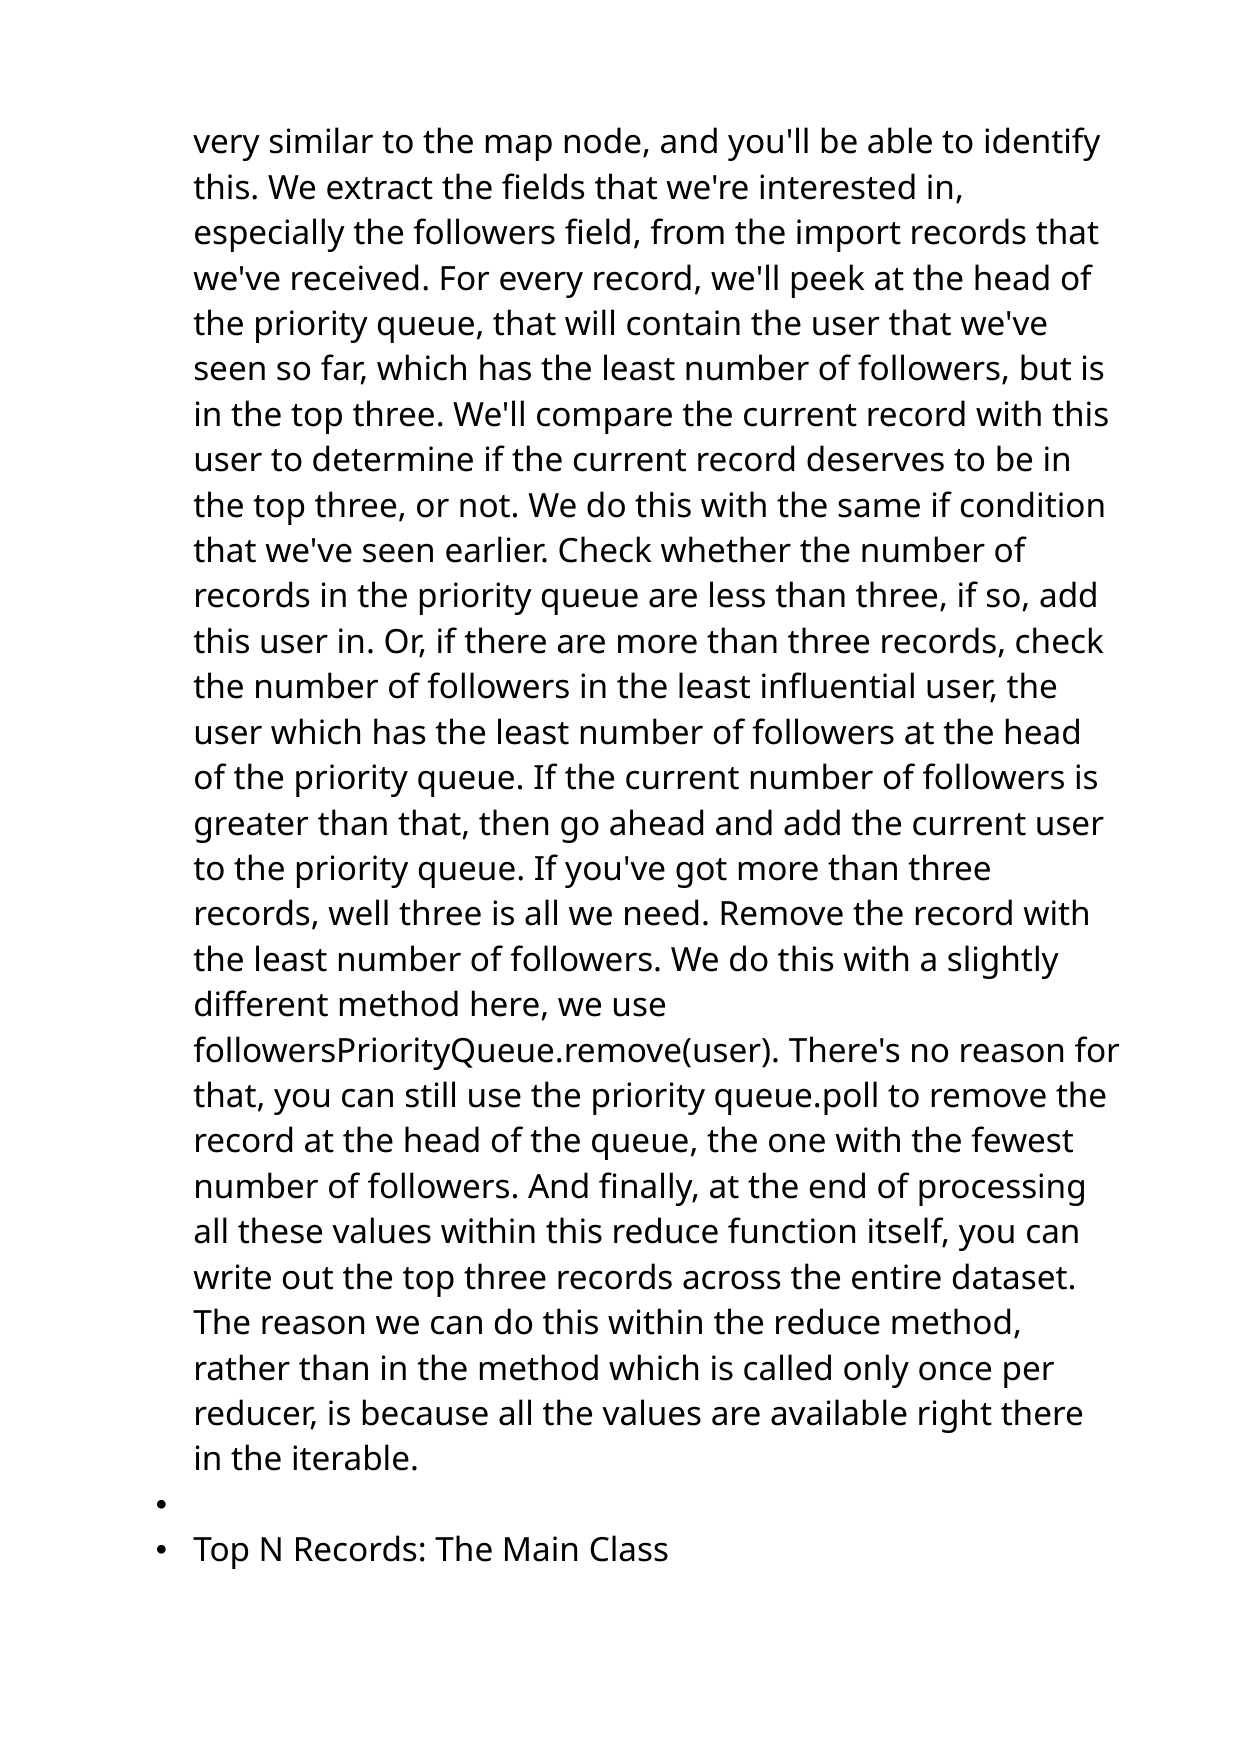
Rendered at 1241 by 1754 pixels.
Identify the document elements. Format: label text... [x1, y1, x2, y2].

list very similar to the map node, and you'll be able to identify this. We extract the fields that we're interested in, especially the followers field, from the import records that we've received. For every record, we'll peek at the head of the priority queue, that will contain the user that we've seen so far, which has the least number of followers, but is in the top three. We'll compare the current record with this user to determine if the current record deserves to be in the top three, or not. We do this with the same if condition that we've seen earlier. Check whether the number of records in the priority queue are less than three, if so, add this user in. Or, if there are more than three records, check the number of followers in the least influential user, the user which has the least number of followers at the head of the priority queue. If the current number of followers is greater than that, then go ahead and add the current user to the priority queue. If you've got more than three records, well three is all we need. Remove the record with the least number of followers. We do this with a slightly different method here, we use followersPriorityQueue.remove(user). There's no reason for that, you can still use the priority queue.poll to remove the record at the head of the queue, the one with the fewest number of followers. And finally, at the end of processing all these values within this reduce function itself, you can write out the top three records across the entire dataset. The reason we can do this within the reduce method, rather than in the method which is called only once per reducer, is because all the values are available right there in the iterable. [156, 118, 1122, 1481]
list Top N Records: The Main Class [156, 1526, 1122, 1571]
